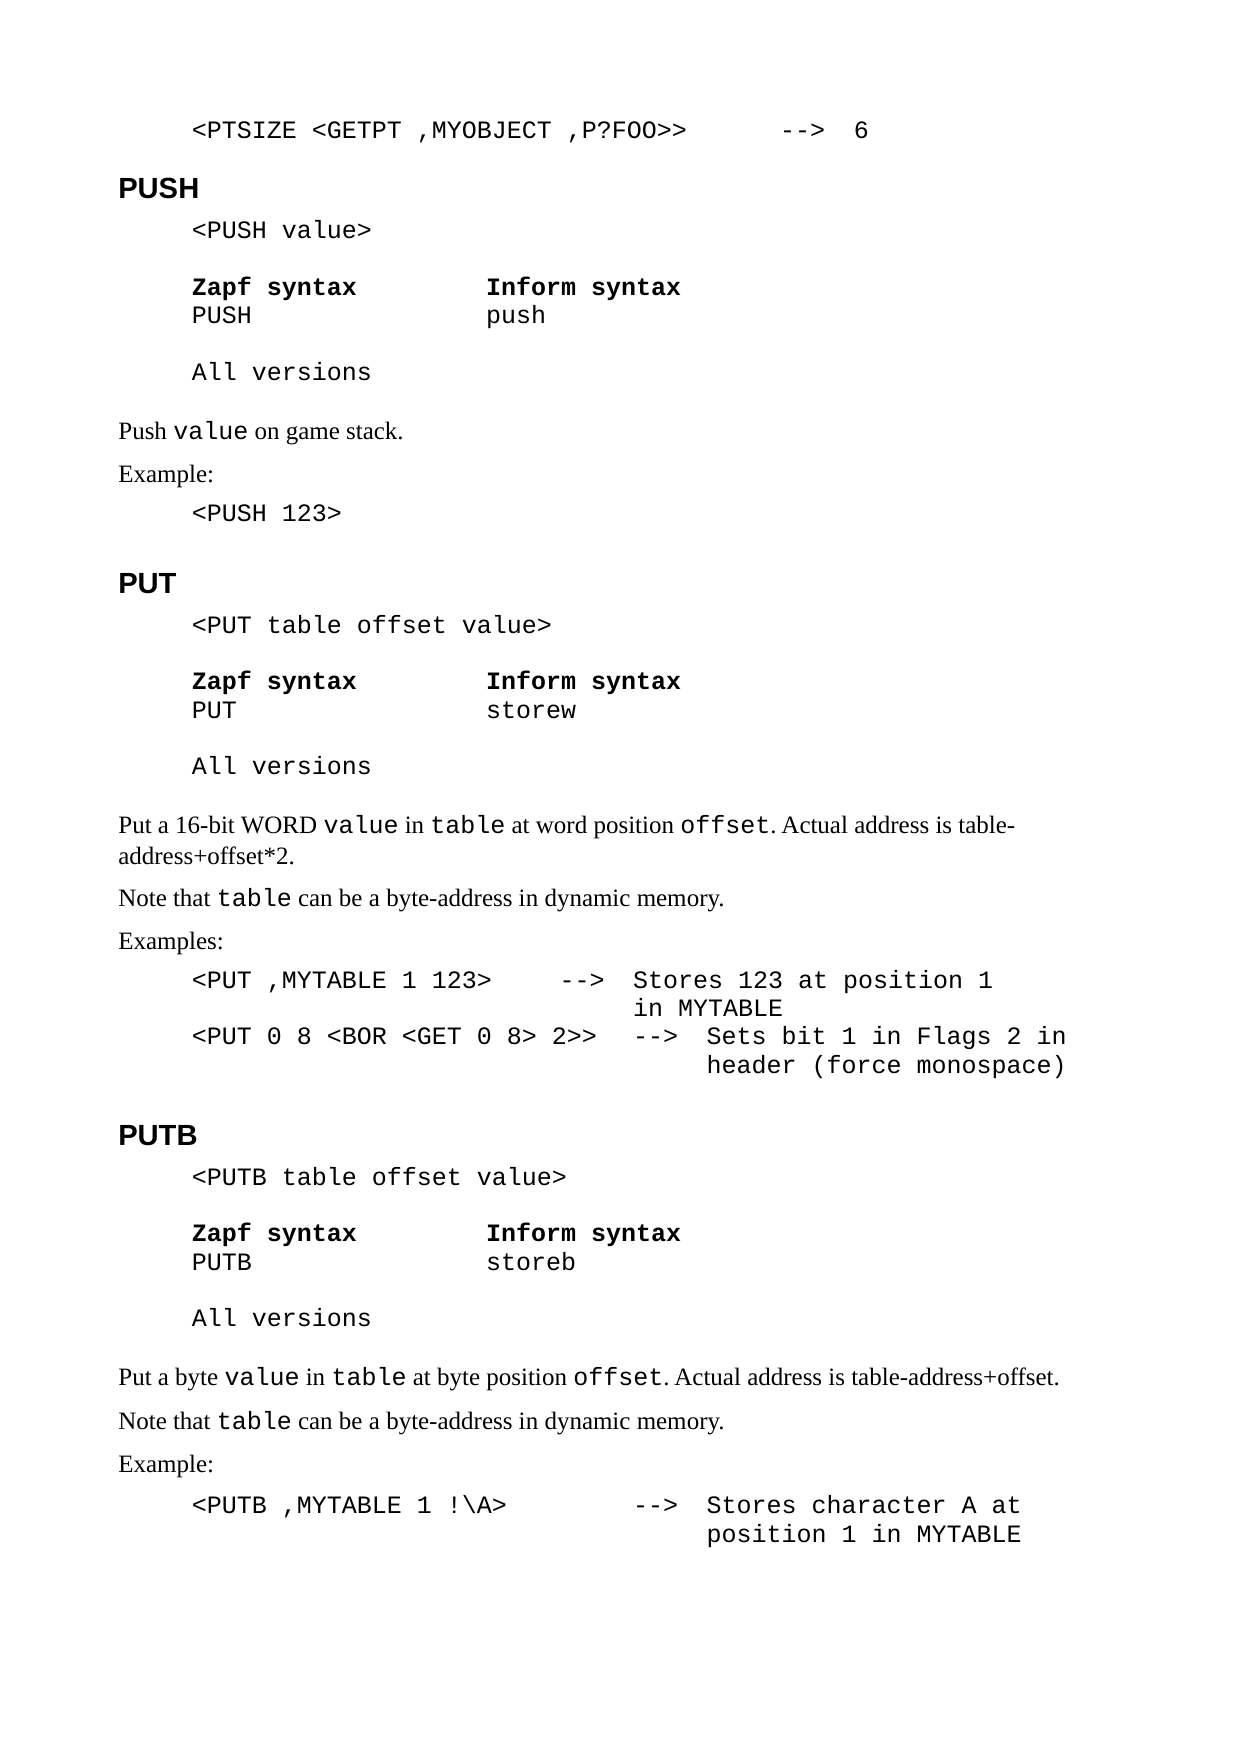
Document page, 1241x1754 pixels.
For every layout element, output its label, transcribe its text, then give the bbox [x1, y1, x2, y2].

text PUT storew [118, 697, 1122, 726]
text Put a 16-bit WORD value in table at word position offset. Actual address is table-address+offset*2. [118, 811, 1122, 870]
text All versions [118, 754, 1122, 782]
subtitle PUTB [118, 1118, 1122, 1152]
text <PUT table offset value> [192, 612, 1122, 641]
subtitle PUSH [118, 171, 1122, 205]
text <PTSIZE <GETPT ,MYOBJECT ,P?FOO>> --> 6 [192, 118, 1122, 146]
text <PUT ,MYTABLE 1 123> --> Stores 123 at position 1 in MYTABLE <PUT 0 8 <BOR <GET 0 8> 2>> --> Sets bit 1 in Flags 2 in header (force monospace) [118, 967, 1122, 1081]
text <PUTB ,MYTABLE 1 !\A> --> Stores character A at position 1 in MYTABLE [118, 1490, 1122, 1549]
text Push value on game stack. [118, 416, 1122, 447]
text Examples: [118, 926, 1122, 955]
text PUSH push [192, 302, 1122, 331]
text <PUSH 123> [118, 500, 1122, 529]
text PUTB storeb [118, 1249, 1122, 1277]
text Note that table can be a byte-address in dynamic memory. [118, 883, 1122, 913]
text All versions [118, 1306, 1122, 1334]
text Zapf syntax Inform syntax [192, 669, 1122, 697]
text All versions [192, 359, 1122, 387]
text Zapf syntax Inform syntax [192, 1221, 1122, 1249]
text <PUSH value> [192, 217, 1122, 246]
text Put a byte value in table at byte position offset. Actual address is table-address+offset. [118, 1362, 1122, 1393]
text Example: [118, 459, 1122, 488]
text Note that table can be a byte-address in dynamic memory. [118, 1406, 1122, 1437]
subtitle PUT [118, 566, 1122, 600]
text Zapf syntax Inform syntax [192, 274, 1122, 302]
text Example: [118, 1449, 1122, 1478]
text <PUTB table offset value> [192, 1164, 1122, 1192]
